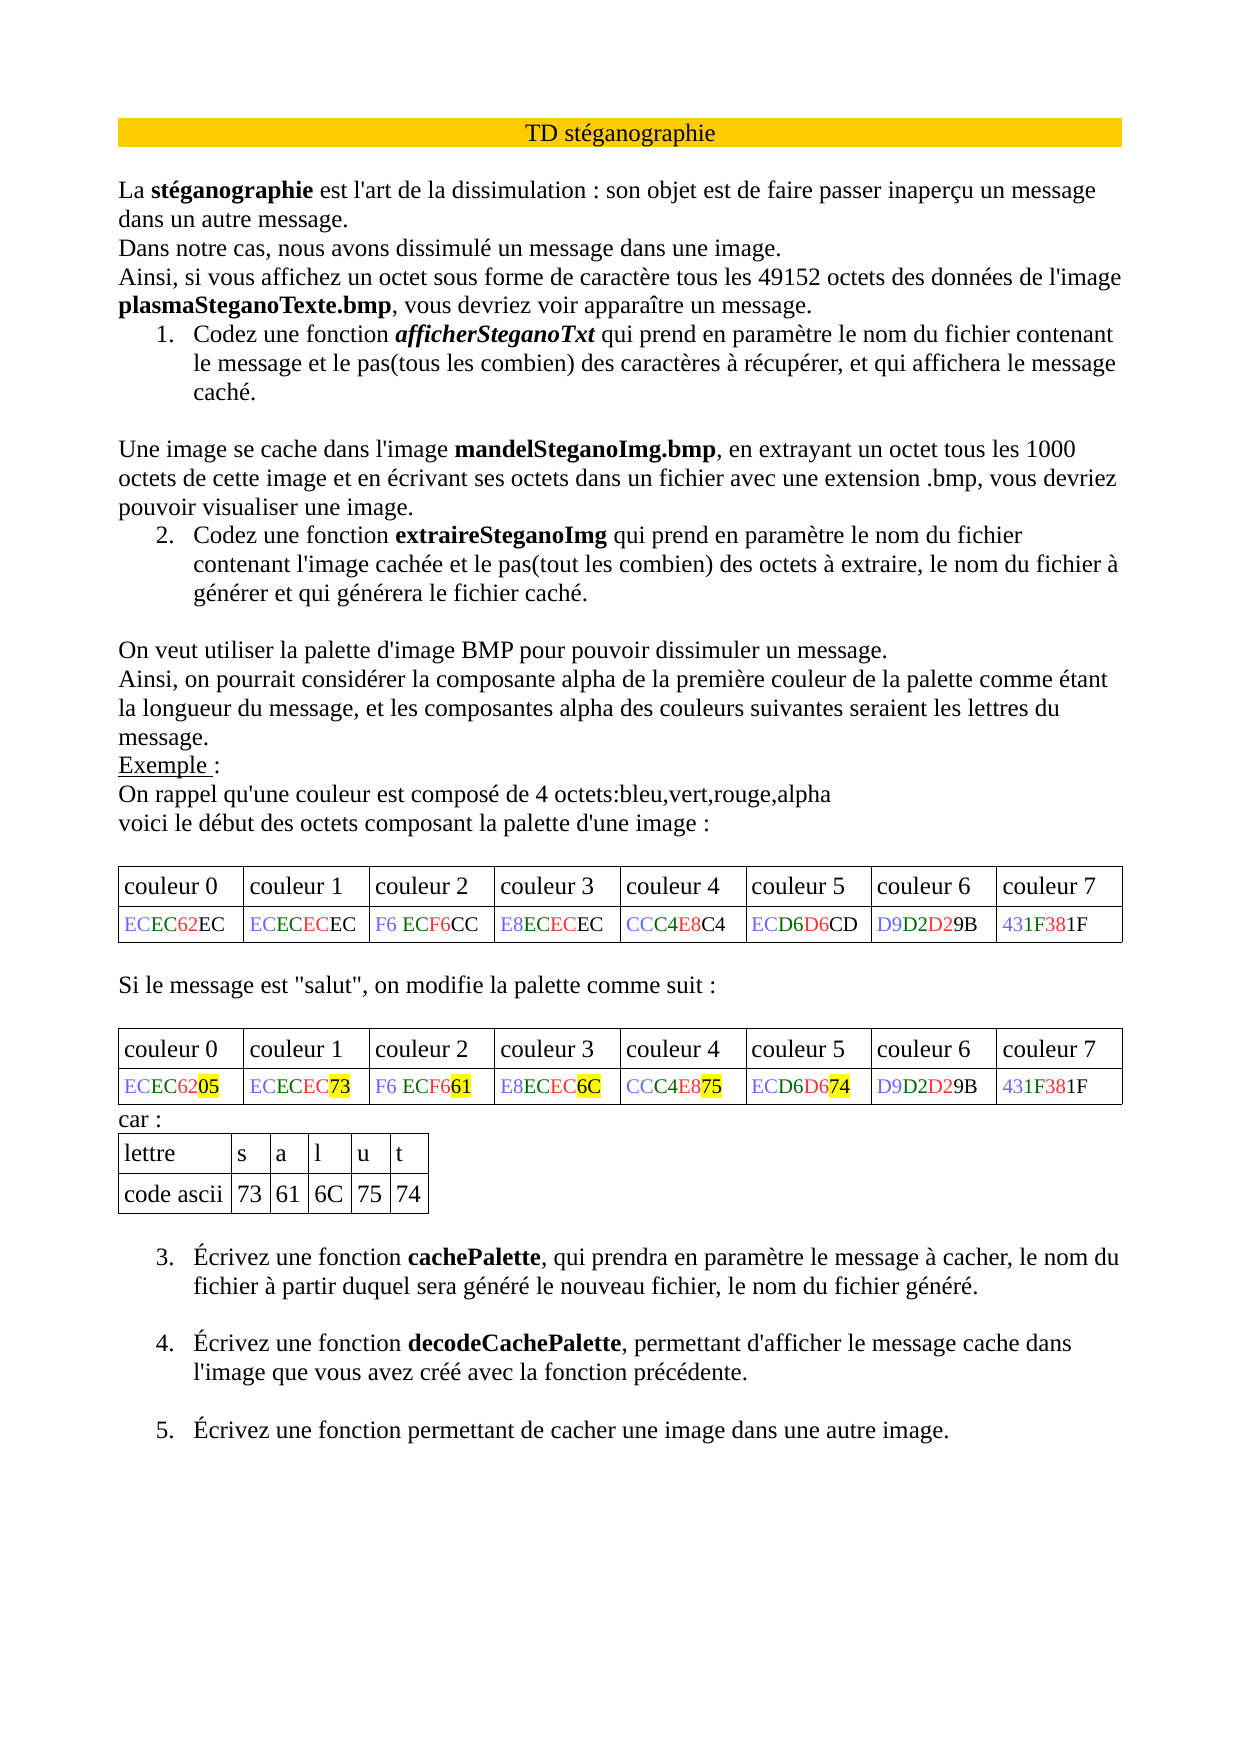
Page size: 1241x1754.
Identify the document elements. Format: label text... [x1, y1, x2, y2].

table_cell 73 [232, 1174, 270, 1213]
table_header s [232, 1134, 270, 1173]
list Codez une fonction afficherSteganoTxt qui prend en paramètre le nom du fichier contenant le message et le pas(tous les combien) des caractères à récupérer, et qui affichera le message caché. [156, 319, 1122, 406]
text Ainsi, on pourrait considérer la composante alpha de la première couleur de la palette comme étant la longueur du message, et les composantes alpha des couleurs suivantes seraient les lettres du message. [118, 664, 1122, 751]
table_cell D9D2D29B [872, 1069, 996, 1104]
table_cell ECEC6205 [119, 1069, 243, 1104]
table_cell F6 ECF661 [370, 1069, 494, 1104]
text car : [118, 1105, 1122, 1133]
list Écrivez une fonction permettant de cacher une image dans une autre image. [156, 1415, 1122, 1443]
table_cell code ascii [119, 1174, 231, 1213]
table_cell ECD6D6CD [747, 907, 871, 942]
table_header couleur 6 [872, 1029, 996, 1068]
table_header u [352, 1134, 390, 1173]
table_header couleur 3 [495, 867, 620, 906]
table_header a [271, 1134, 308, 1173]
table_cell 74 [391, 1174, 428, 1213]
table_cell ECECECEC [244, 907, 369, 942]
list Écrivez une fonction decodeCachePalette, permettant d'afficher le message cache dans l'image que vous avez créé avec la fonction précédente. [156, 1328, 1122, 1386]
list Codez une fonction extraireSteganoImg qui prend en paramètre le nom du fichier contenant l'image cachée et le pas(tout les combien) des octets à extraire, le nom du fichier à générer et qui générera le fichier caché. [156, 521, 1122, 607]
text TD stéganographie [118, 118, 1122, 147]
table_cell CCC4E8C4 [621, 907, 746, 942]
table_header lettre [119, 1134, 231, 1173]
table_cell E8ECEC6C [495, 1069, 620, 1104]
table_cell 431F381F [997, 1069, 1122, 1104]
table_cell ECEC62EC [119, 907, 243, 942]
table_header couleur 0 [119, 867, 243, 906]
text voici le début des octets composant la palette d'une image : [118, 808, 1122, 837]
table_cell D9D2D29B [872, 907, 996, 942]
table_cell E8ECECEC [495, 907, 620, 942]
table_header couleur 1 [244, 867, 369, 906]
table_cell CCC4E875 [621, 1069, 746, 1104]
text Une image se cache dans l'image mandelSteganoImg.bmp, en extrayant un octet tous les 1000 octets de cette image et en écrivant ses octets dans un fichier avec une extension .bmp, vous devriez pouvoir visualiser une image. [118, 434, 1122, 521]
list Écrivez une fonction cachePalette, qui prendra en paramètre le message à cacher, le nom du fichier à partir duquel sera généré le nouveau fichier, le nom du fichier généré. [156, 1242, 1122, 1300]
table_header t [391, 1134, 428, 1173]
table_header couleur 7 [997, 1029, 1122, 1068]
table_cell F6 ECF6CC [370, 907, 494, 942]
table_cell ECD6D674 [747, 1069, 871, 1104]
table_header couleur 4 [621, 1029, 746, 1068]
table_header couleur 6 [872, 867, 996, 906]
table_cell 61 [271, 1174, 308, 1213]
table_header couleur 7 [997, 867, 1122, 906]
table_header couleur 5 [747, 1029, 871, 1068]
table_cell 431F381F [997, 907, 1122, 942]
table_header couleur 1 [244, 1029, 369, 1068]
table_cell ECECEC73 [244, 1069, 369, 1104]
table_header couleur 2 [370, 867, 494, 906]
text Dans notre cas, nous avons dissimulé un message dans une image. [118, 233, 1122, 262]
text On rappel qu'une couleur est composé de 4 octets:bleu,vert,rouge,alpha [118, 779, 1122, 808]
table_header couleur 5 [747, 867, 871, 906]
text On veut utiliser la palette d'image BMP pour pouvoir dissimuler un message. [118, 636, 1122, 664]
text Exemple : [118, 751, 1122, 779]
table_cell 6C [309, 1174, 351, 1213]
table_header couleur 2 [370, 1029, 494, 1068]
text Ainsi, si vous affichez un octet sous forme de caractère tous les 49152 octets des données de l'image plasmaSteganoTexte.bmp, vous devriez voir apparaître un message. [118, 262, 1122, 319]
table_header couleur 4 [621, 867, 746, 906]
table_header l [309, 1134, 351, 1173]
text Si le message est "salut", on modifie la palette comme suit : [118, 970, 1122, 999]
text La stéganographie est l'art de la dissimulation : son objet est de faire passer inaperçu un message dans un autre message. [118, 176, 1122, 233]
table_header couleur 0 [119, 1029, 243, 1068]
table_header couleur 3 [495, 1029, 620, 1068]
table_cell 75 [352, 1174, 390, 1213]
